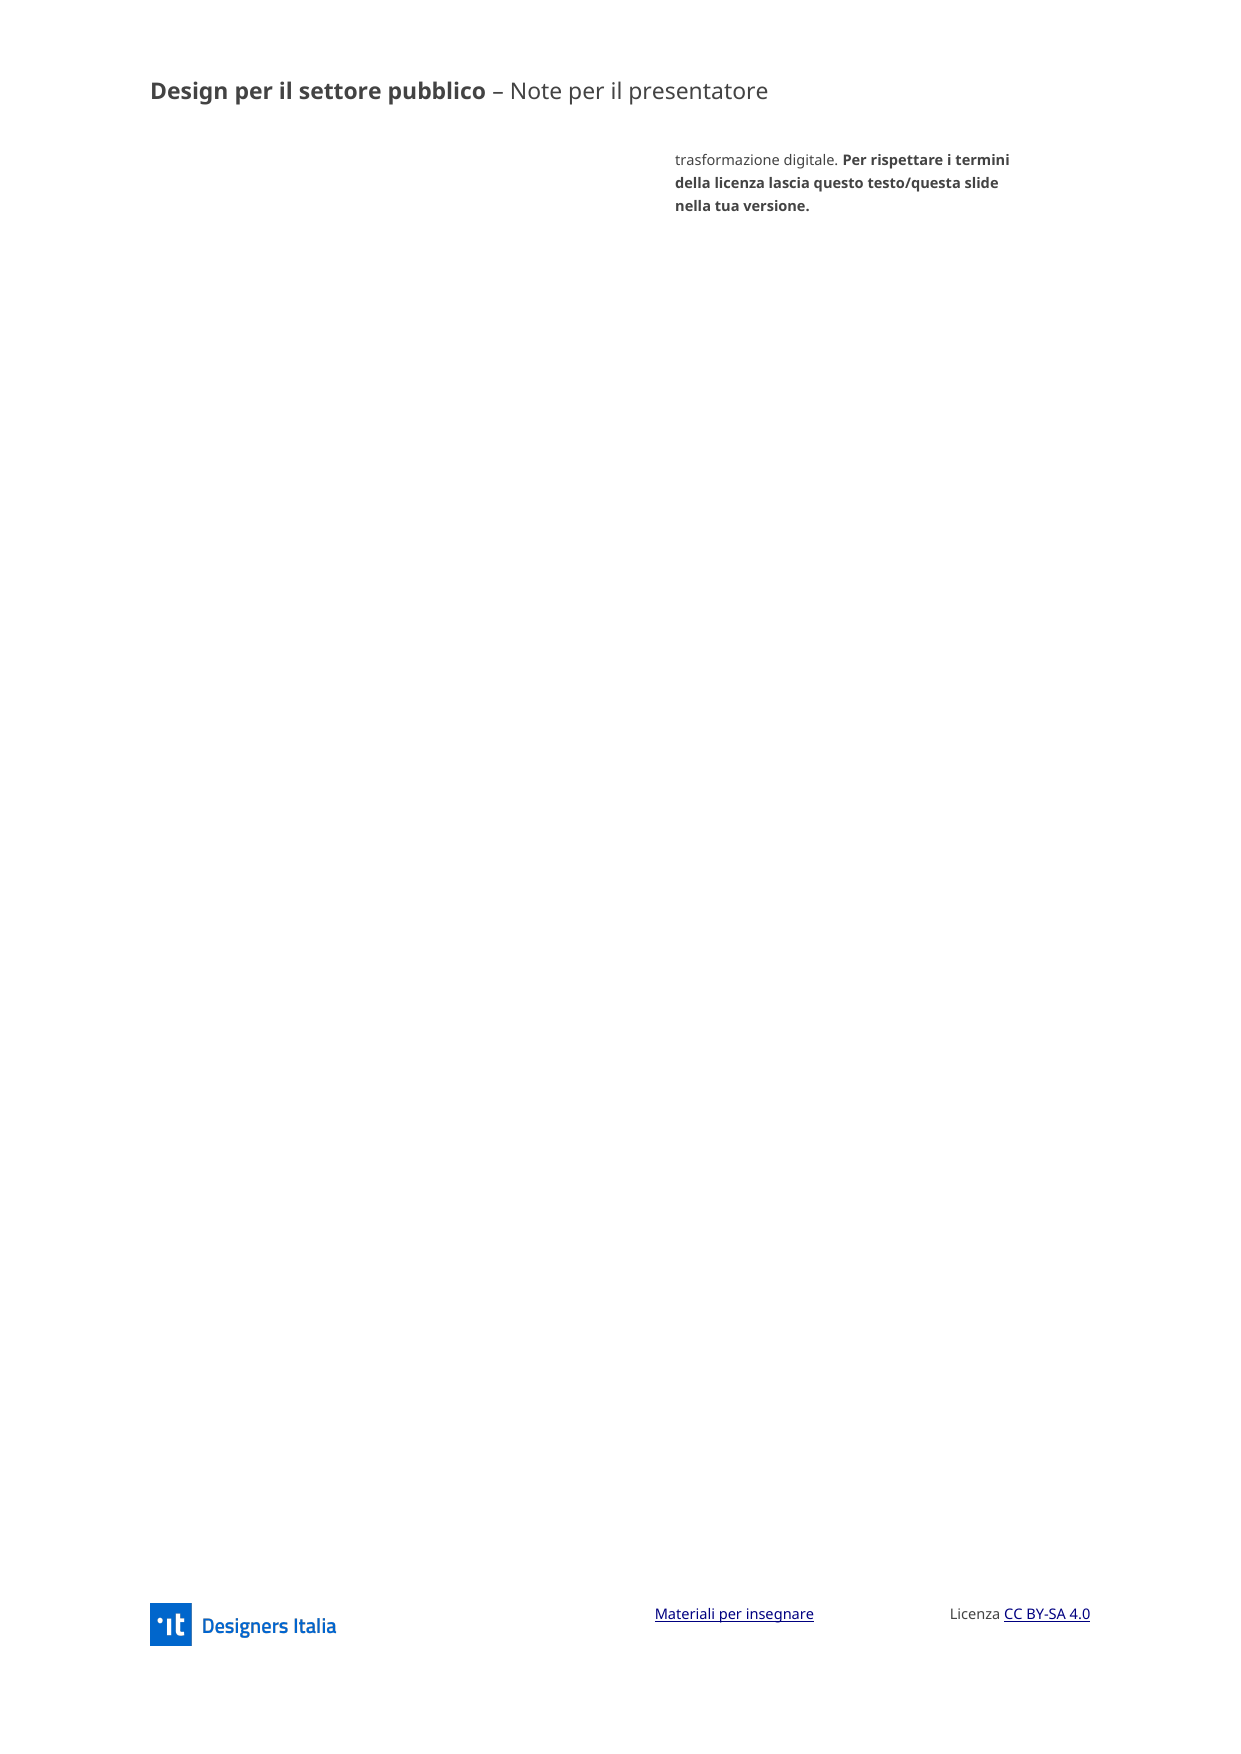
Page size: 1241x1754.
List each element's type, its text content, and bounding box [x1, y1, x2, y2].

text trasformazione digitale. Per rispettare i termini della licenza lascia questo testo/questa slide nella tua versione. [675, 150, 1035, 216]
picture [150, 1603, 347, 1646]
